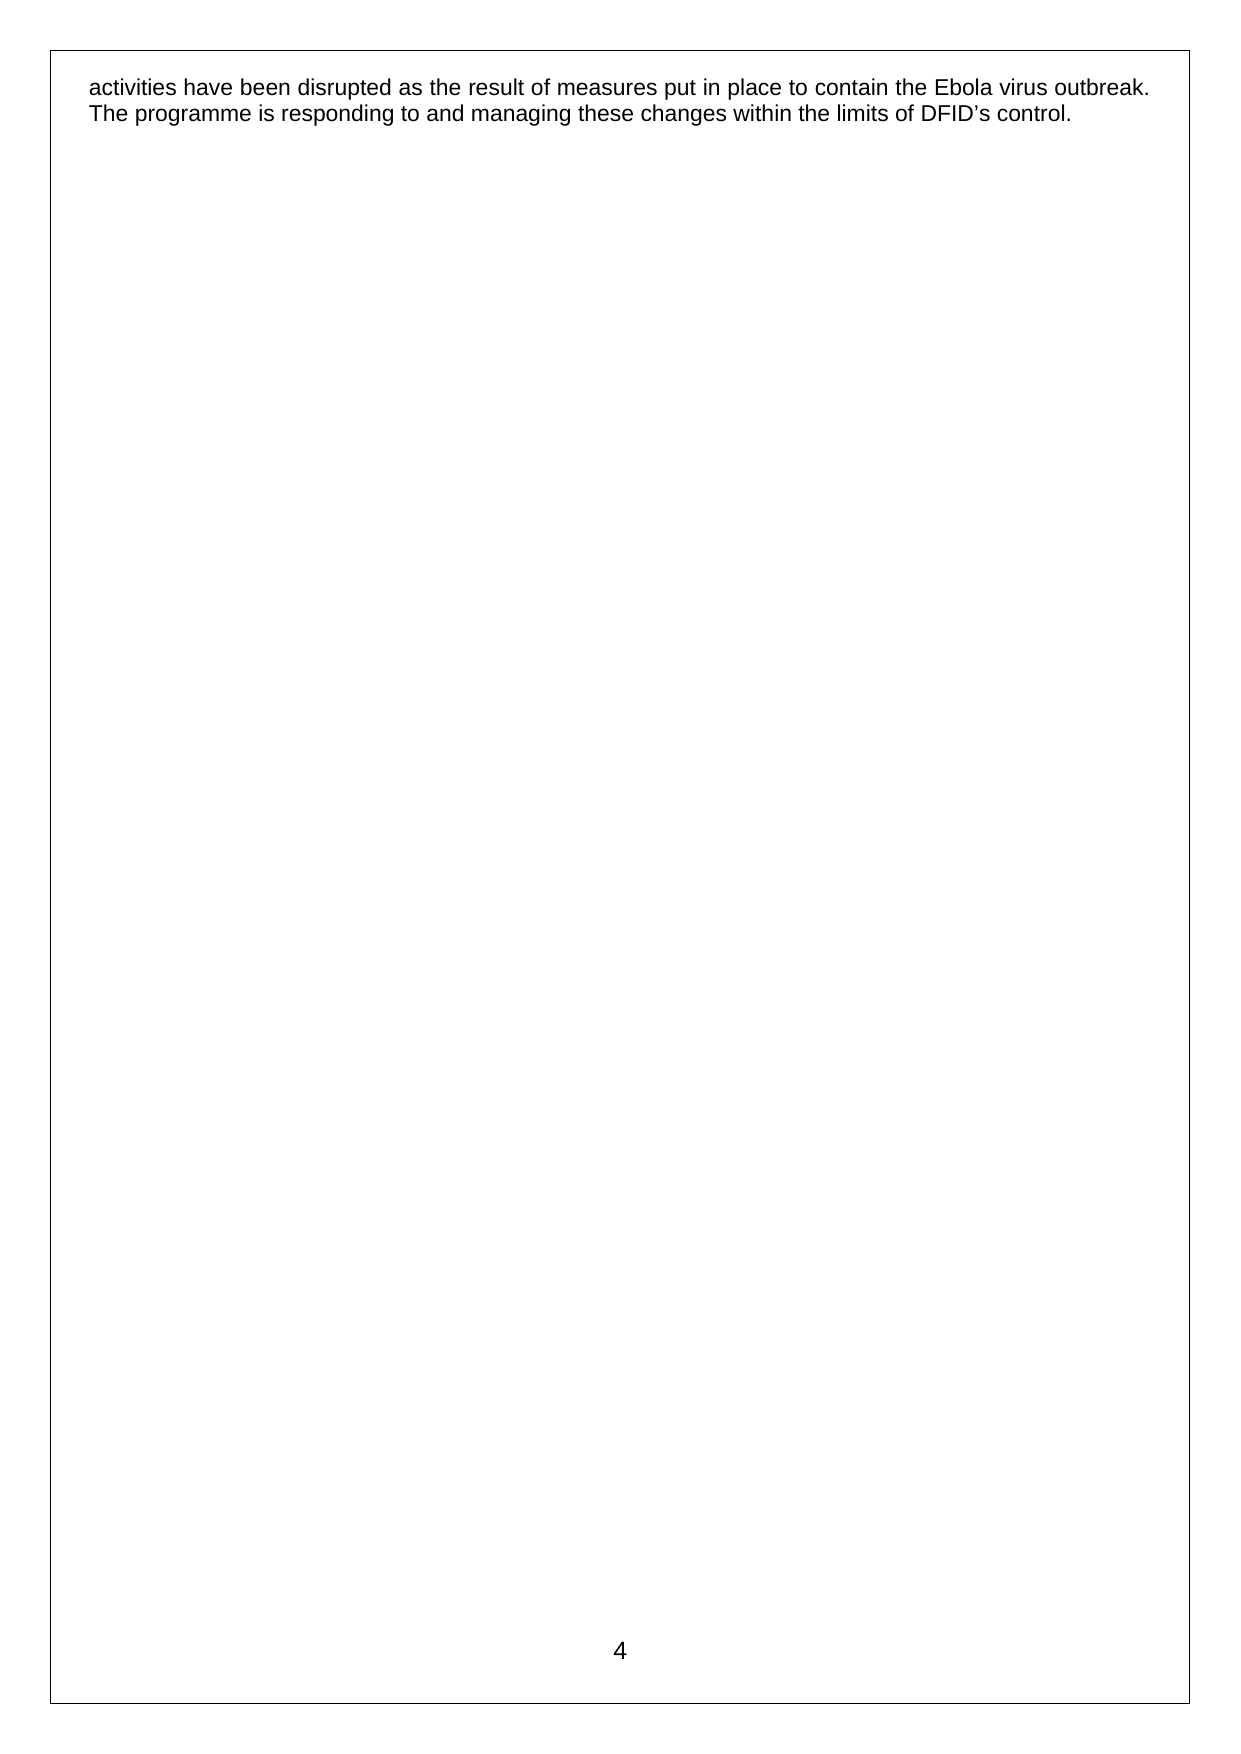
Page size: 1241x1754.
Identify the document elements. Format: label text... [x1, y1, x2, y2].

text activities have been disrupted as the result of measures put in place to contain the Ebola virus outbreak. The programme is responding to and managing these changes within the limits of DFID’s control. [89, 74, 1152, 127]
